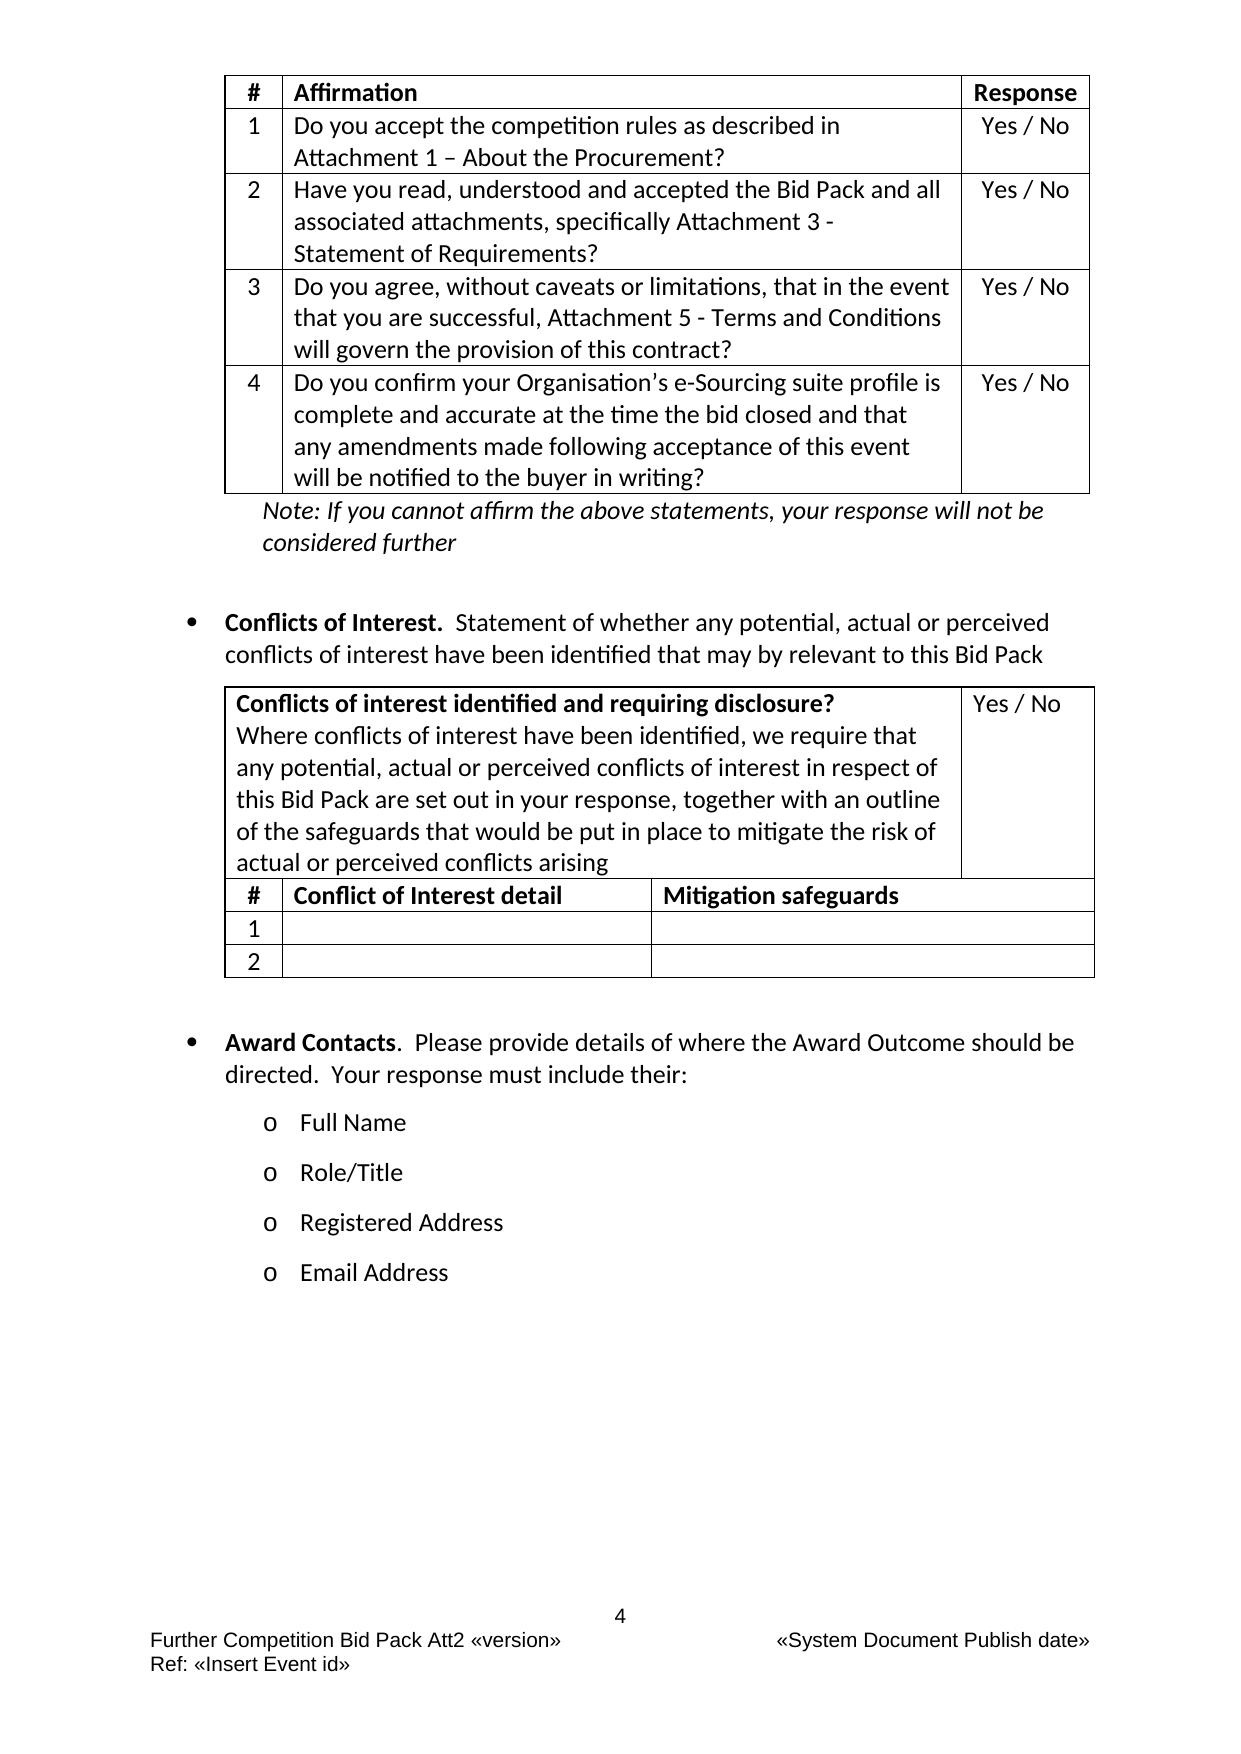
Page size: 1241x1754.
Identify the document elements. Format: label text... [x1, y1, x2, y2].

table_cell 2 [226, 945, 282, 977]
table_cell Conflict of Interest detail [283, 879, 651, 911]
list Registered Address [262, 1206, 1090, 1239]
table_cell [283, 912, 651, 944]
table_cell Mitigation safeguards [652, 879, 1094, 911]
table_cell [652, 945, 1094, 977]
list Award Contacts. Please provide details of where the Award Outcome should be directed. Your response must include their: [187, 1026, 1090, 1089]
table_cell Do you accept the competition rules as described in Attachment 1 – About the Procurement? [283, 109, 961, 172]
table_header Affirmation [283, 76, 961, 108]
table_header Conflicts of interest identified and requiring disclosure? Where conflicts of interest have been identified, we require that any potential, actual or perceived conflicts of interest in respect of this Bid Pack are set out in your response, together with an outline of the safeguards that would be put in place to mitigate the risk of actual or perceived conflicts arising [226, 688, 961, 878]
table_cell 3 [226, 270, 282, 365]
table_cell 1 [226, 109, 282, 172]
table_header # [226, 76, 282, 108]
table_cell 1 [226, 912, 282, 944]
table_cell [283, 945, 651, 977]
table_cell 2 [226, 174, 282, 269]
table_cell # [226, 879, 282, 911]
list Full Name [262, 1106, 1090, 1139]
table_cell Yes / No [962, 270, 1089, 365]
table_cell Yes / No [962, 366, 1089, 493]
table_cell 4 [226, 366, 282, 493]
table_header Yes / No [962, 688, 1094, 878]
table_cell [652, 912, 1094, 944]
list Conflicts of Interest. Statement of whether any potential, actual or perceived conflicts of interest have been identified that may by relevant to this Bid Pack [187, 606, 1090, 670]
table_cell Yes / No [962, 109, 1089, 172]
table_cell Yes / No [962, 174, 1089, 269]
list Role/Title [262, 1156, 1090, 1189]
table_cell Do you confirm your Organisation’s e-Sourcing suite profile is complete and accurate at the time the bid closed and that any amendments made following acceptance of this event will be notified to the buyer in writing? [283, 366, 961, 493]
table_cell Have you read, understood and accepted the Bid Pack and all associated attachments, specifically Attachment 3 - Statement of Requirements? [283, 174, 961, 269]
list Email Address [262, 1256, 1090, 1289]
text Note: If you cannot affirm the above statements, your response will not be considered further [262, 494, 1090, 589]
table_cell Do you agree, without caveats or limitations, that in the event that you are successful, Attachment 5 - Terms and Conditions will govern the provision of this contract? [283, 270, 961, 365]
table_header Response [962, 76, 1089, 108]
